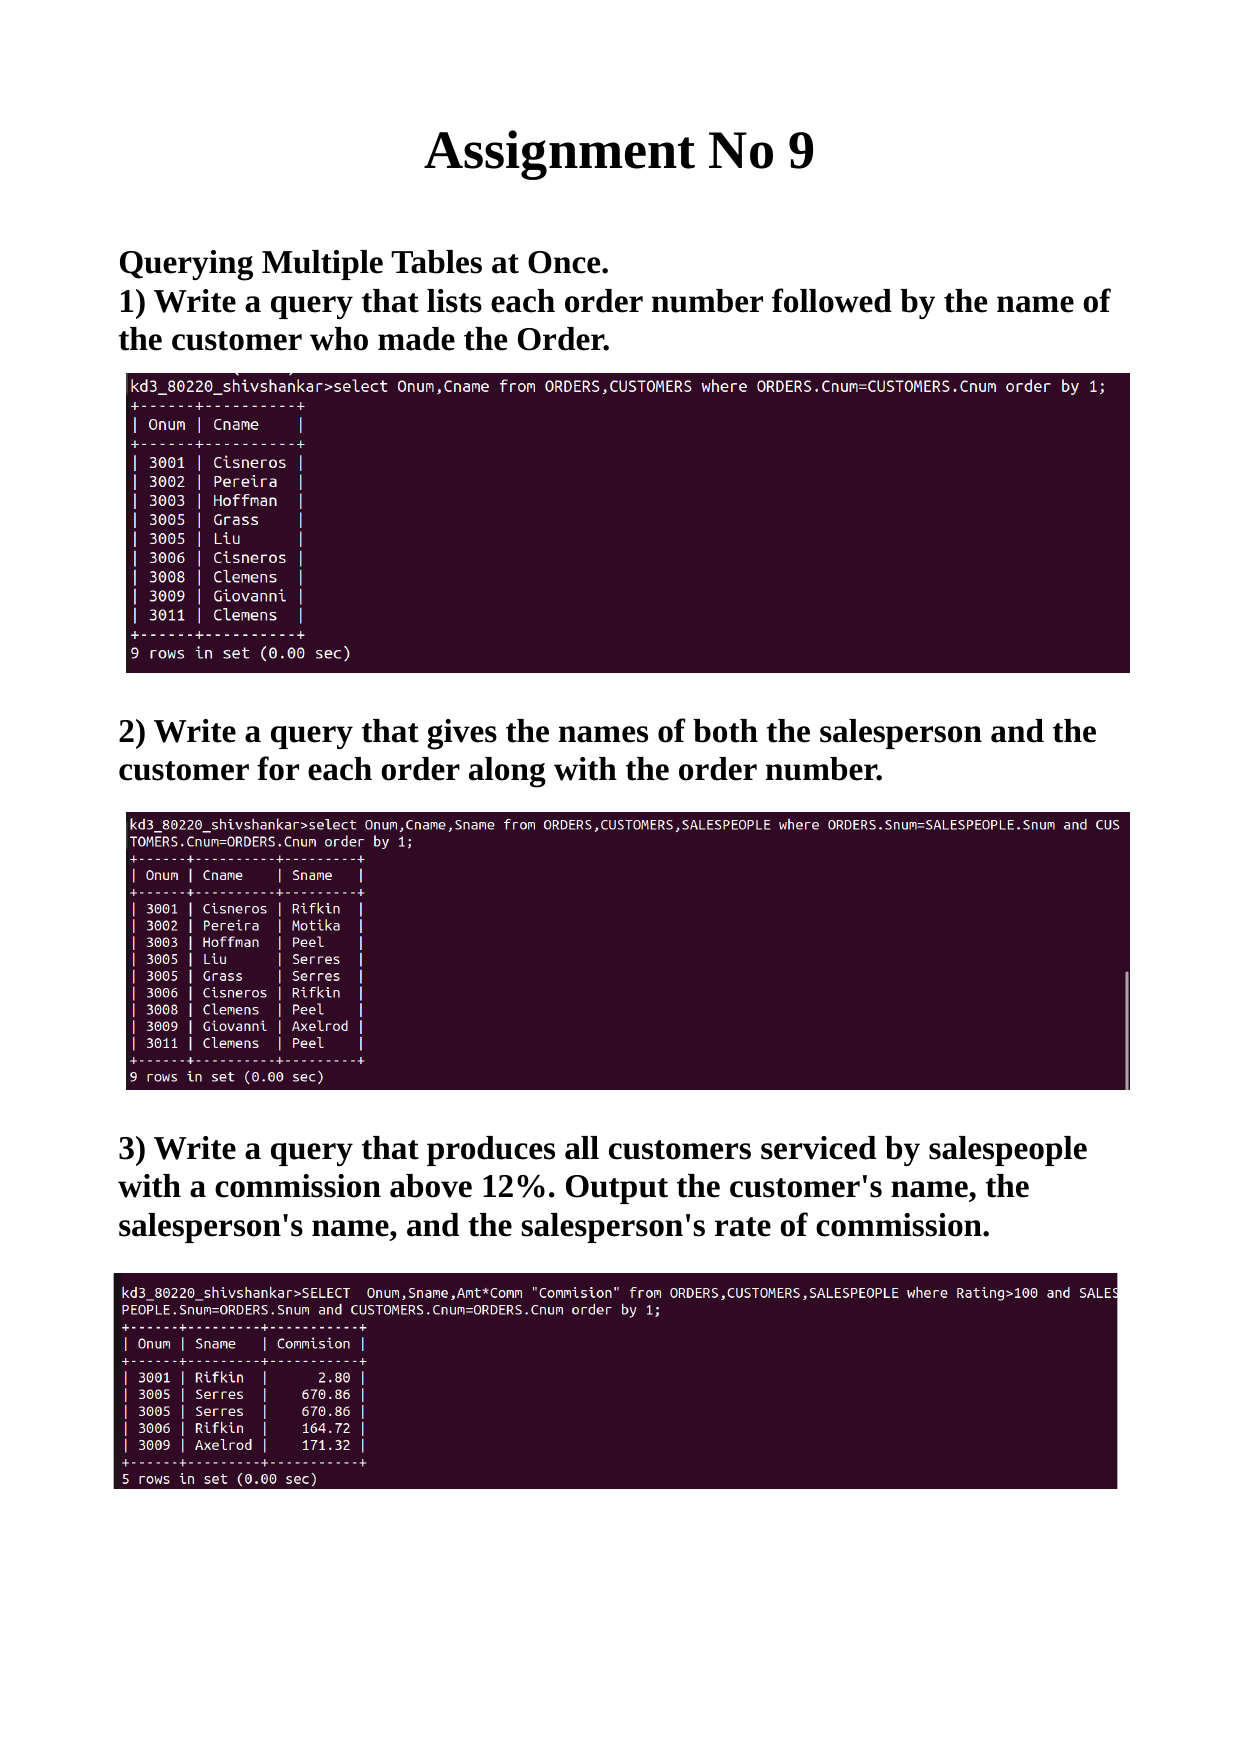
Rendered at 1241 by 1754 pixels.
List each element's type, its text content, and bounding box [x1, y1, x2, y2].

picture [126, 812, 1130, 1090]
text 1) Write a query that lists each order number followed by the name of the customer who made the Order. [118, 281, 1122, 358]
text Querying Multiple Tables at Once. [118, 243, 1122, 281]
picture [113, 1273, 1118, 1489]
text 3) Write a query that produces all customers serviced by salespeople with a commission above 12%. Output the customer's name, the salesperson's name, and the salesperson's rate of commission. [118, 1128, 1122, 1243]
picture [126, 373, 1130, 673]
text Assignment No 9 [118, 118, 1122, 180]
text 2) Write a query that gives the names of both the salesperson and the customer for each order along with the order number. [118, 711, 1122, 788]
